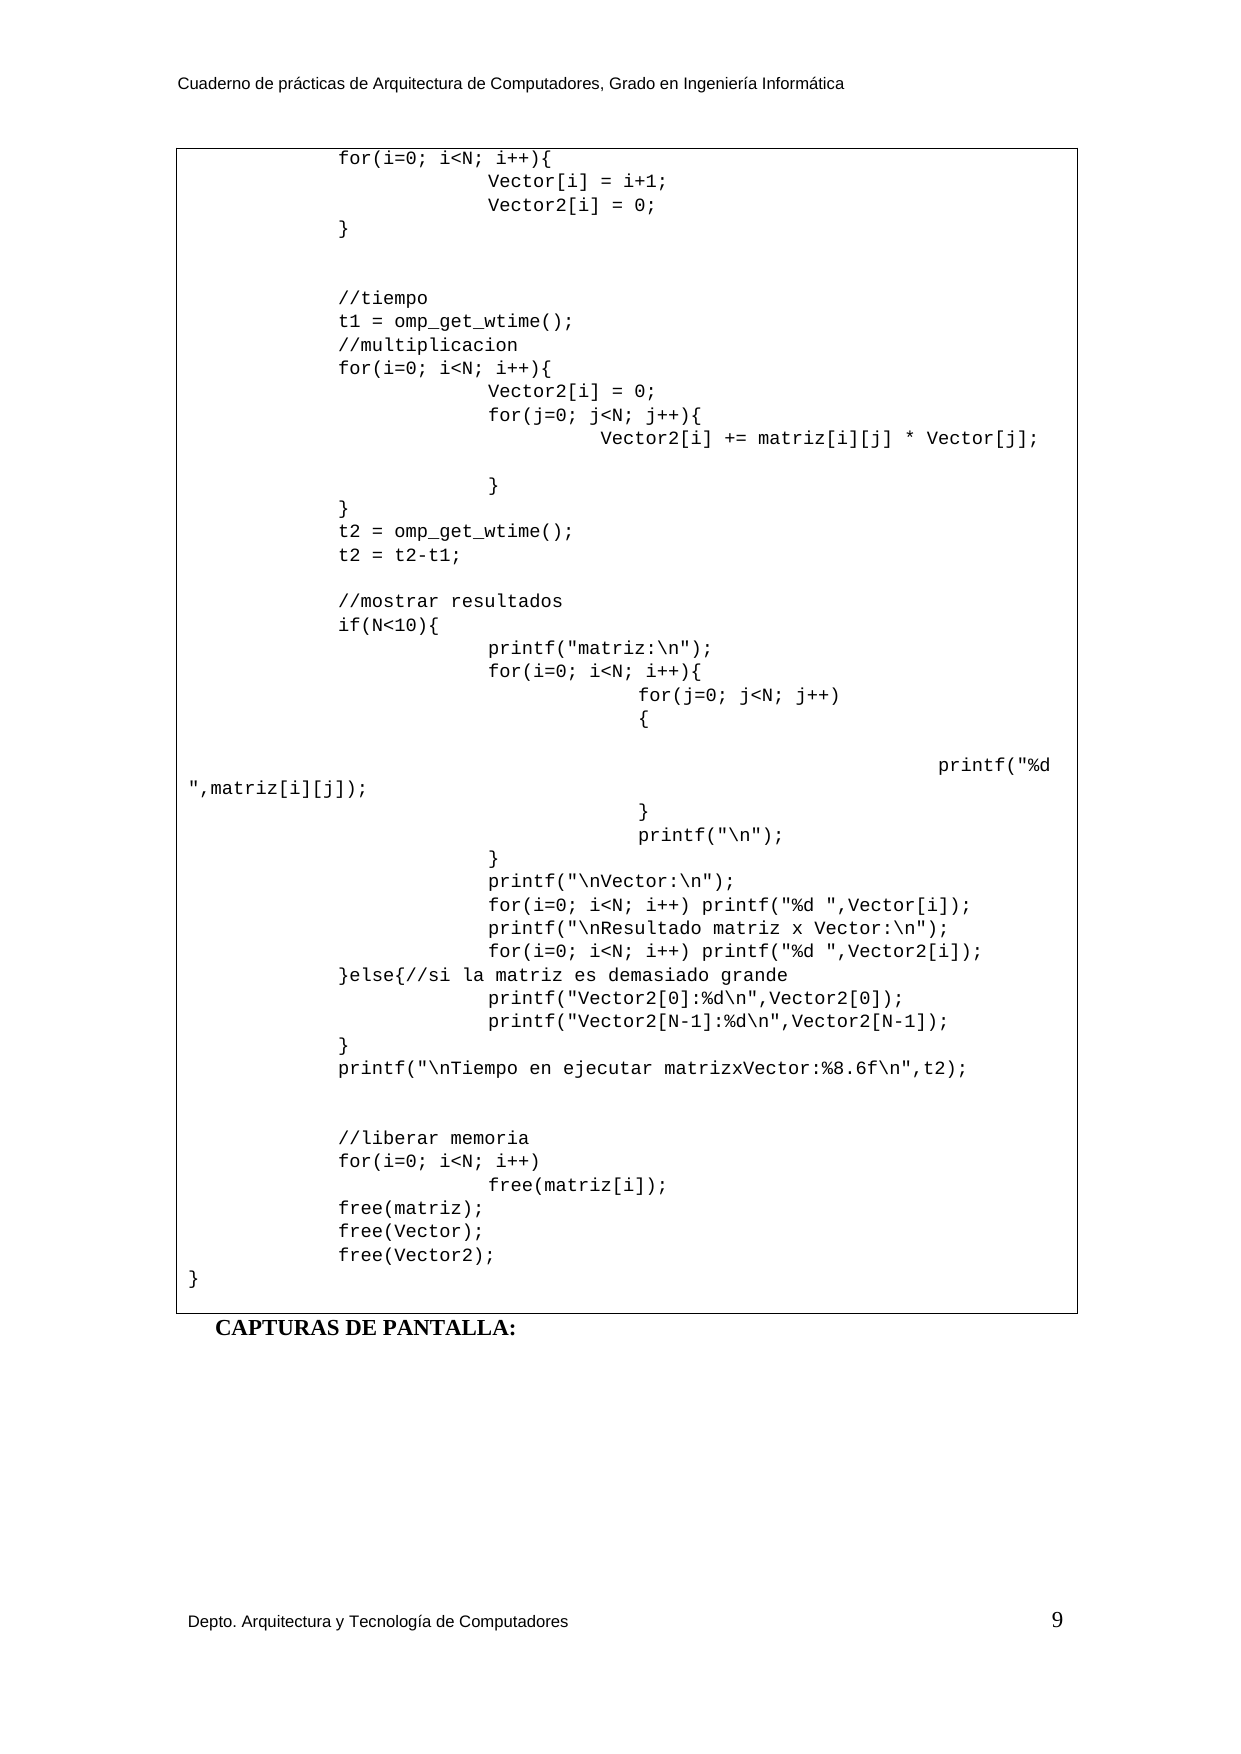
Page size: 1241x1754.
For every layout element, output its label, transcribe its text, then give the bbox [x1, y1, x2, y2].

text CAPTURAS DE PANTALLA: [215, 1314, 1063, 1341]
table_header for(i=0; i<N; i++){ Vector[i] = i+1; Vector2[i] = 0; } //tiempo t1 = omp_get_wtime(); //multiplicacion for(i=0; i<N; i++){ Vector2[i] = 0; for(j=0; j<N; j++){ Vector2[i] += matriz[i][j] * Vector[j]; } } t2 = omp_get_wtime(); t2 = t2-t1; //mostrar resultados if(N<10){ printf("matriz:\n"); for(i=0; i<N; i++){ for(j=0; j<N; j++) { printf("%d ",matriz[i][j]); } printf("\n"); } printf("\nVector:\n"); for(i=0; i<N; i++) printf("%d ",Vector[i]); printf("\nResultado matriz x Vector:\n"); for(i=0; i<N; i++) printf("%d ",Vector2[i]); }else{//si la matriz es demasiado grande printf("Vector2[0]:%d\n",Vector2[0]); printf("Vector2[N-1]:%d\n",Vector2[N-1]); } printf("\nTiempo en ejecutar matrizxVector:%8.6f\n",t2); //liberar memoria for(i=0; i<N; i++) free(matriz[i]); free(matriz); free(Vector); free(Vector2); } [177, 149, 1077, 1313]
